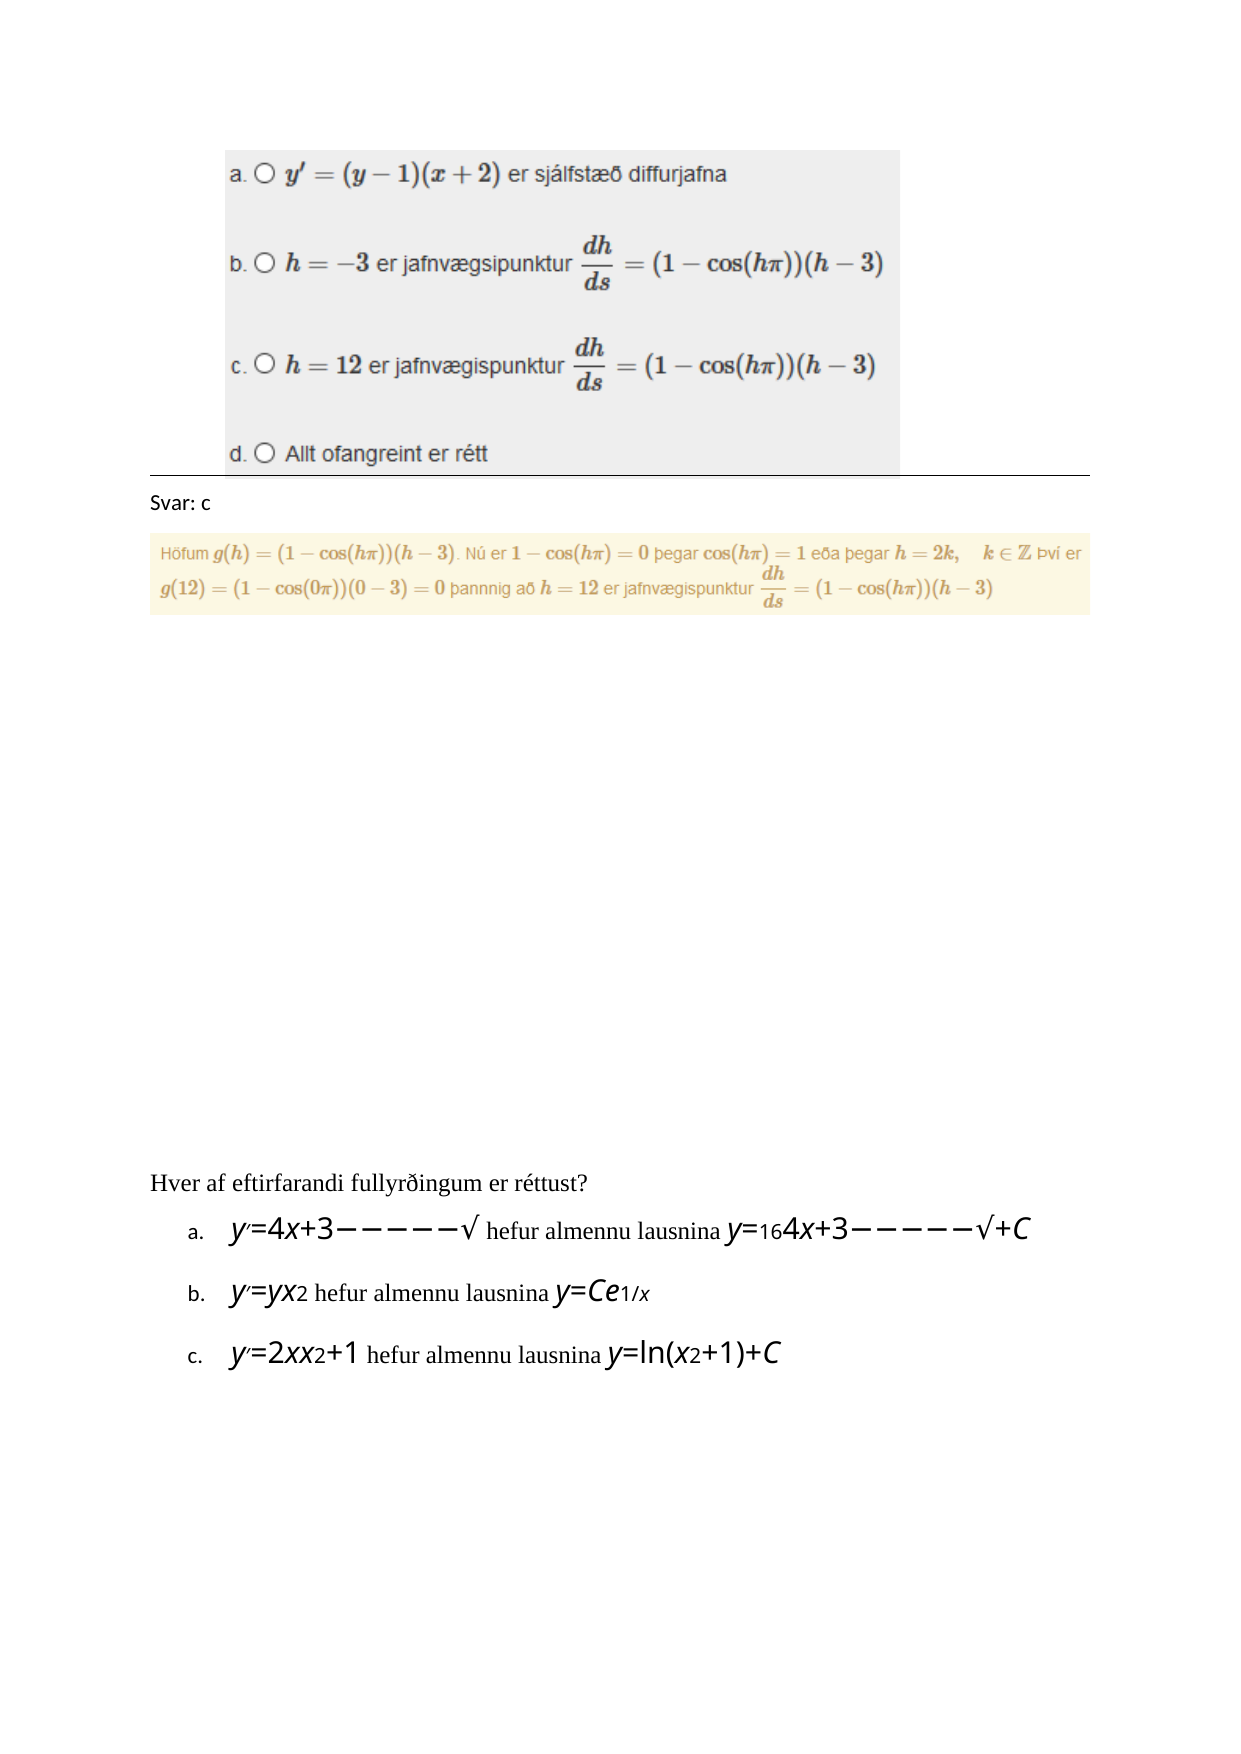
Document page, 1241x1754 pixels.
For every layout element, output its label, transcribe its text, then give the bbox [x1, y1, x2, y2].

picture [150, 533, 1091, 615]
list y′=2xx2+1 hefur almennu lausnina y=ln(x2+1)+C [187, 1331, 1090, 1372]
list y′=4x+3−−−−−√ hefur almennu lausnina y=164x+3−−−−−√+C [187, 1207, 1090, 1248]
text Hver af eftirfarandi fullyrðingum er réttust? [150, 1168, 1090, 1196]
text Svar: c [150, 488, 1090, 517]
list y′=yx2 hefur almennu lausnina y=Ce1/x [187, 1269, 1090, 1310]
picture [225, 150, 901, 475]
